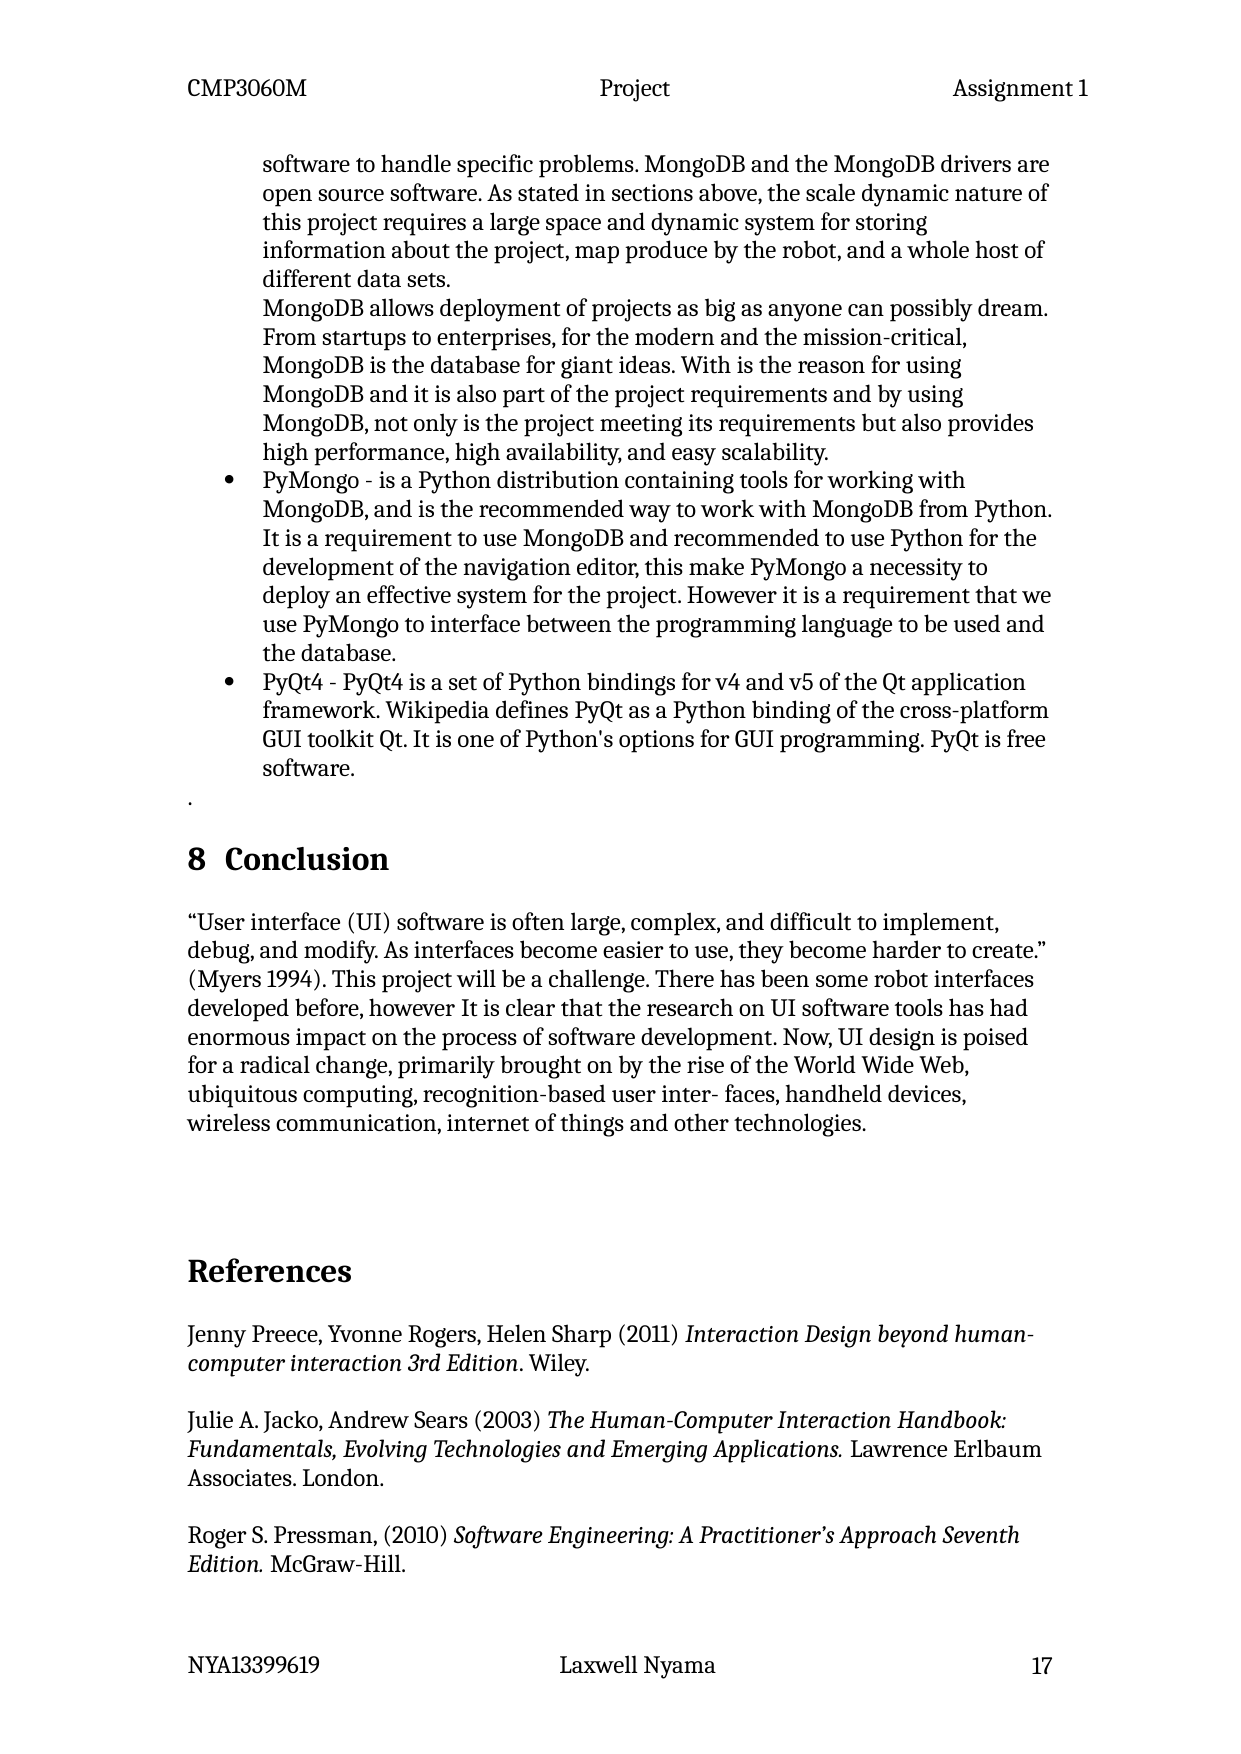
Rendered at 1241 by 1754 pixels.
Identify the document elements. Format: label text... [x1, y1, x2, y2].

text “User interface (UI) software is often large, complex, and difficult to implement, debug, and modify. As interfaces become easier to use, they become harder to create.” (Myers 1994). This project will be a challenge. There has been some robot interfaces developed before, however It is clear that the research on UI software tools has had enormous impact on the process of software development. Now, UI design is poised for a radical change, primarily brought on by the rise of the World Wide Web, ubiquitous computing, recognition-based user inter- faces, handheld devices, wireless communication, internet of things and other technologies. [187, 907, 1053, 1137]
text . [187, 782, 1053, 811]
list PyQt4 - PyQt4 is a set of Python bindings for v4 and v5 of the Qt application framework. Wikipedia defines PyQt as a Python binding of the cross-platform GUI toolkit Qt. It is one of Python's options for GUI programming. PyQt is free software. [225, 667, 1053, 782]
text Jenny Preece, Yvonne Rogers, Helen Sharp (2011) Interaction Design beyond human-computer interaction 3rd Edition. Wiley. [187, 1320, 1053, 1377]
text Roger S. Pressman, (2010) Software Engineering: A Practitioner’s Approach Seventh Edition. McGraw-Hill. [187, 1521, 1053, 1579]
text Julie A. Jacko, Andrew Sears (2003) The Human-Computer Interaction Handbook: Fundamentals, Evolving Technologies and Emerging Applications. Lawrence Erlbaum Associates. London. [187, 1406, 1053, 1492]
list software to handle specific problems. MongoDB and the MongoDB drivers are open source software. As stated in sections above, the scale dynamic nature of this project requires a large space and dynamic system for storing information about the project, map produce by the robot, and a whole host of different data sets. [225, 150, 1053, 294]
list Conclusion [187, 840, 1053, 878]
list PyMongo - is a Python distribution containing tools for working with MongoDB, and is the recommended way to work with MongoDB from Python. It is a requirement to use MongoDB and recommended to use Python for the development of the navigation editor, this make PyMongo a necessity to deploy an effective system for the project. However it is a requirement that we use PyMongo to interface between the programming language to be used and the database. [225, 466, 1053, 667]
list MongoDB allows deployment of projects as big as anyone can possibly dream. From startups to enterprises, for the modern and the mission-critical, MongoDB is the database for giant ideas. With is the reason for using MongoDB and it is also part of the project requirements and by using MongoDB, not only is the project meeting its requirements but also provides high performance, high availability, and easy scalability. [262, 294, 1053, 466]
text References [187, 1253, 1053, 1291]
